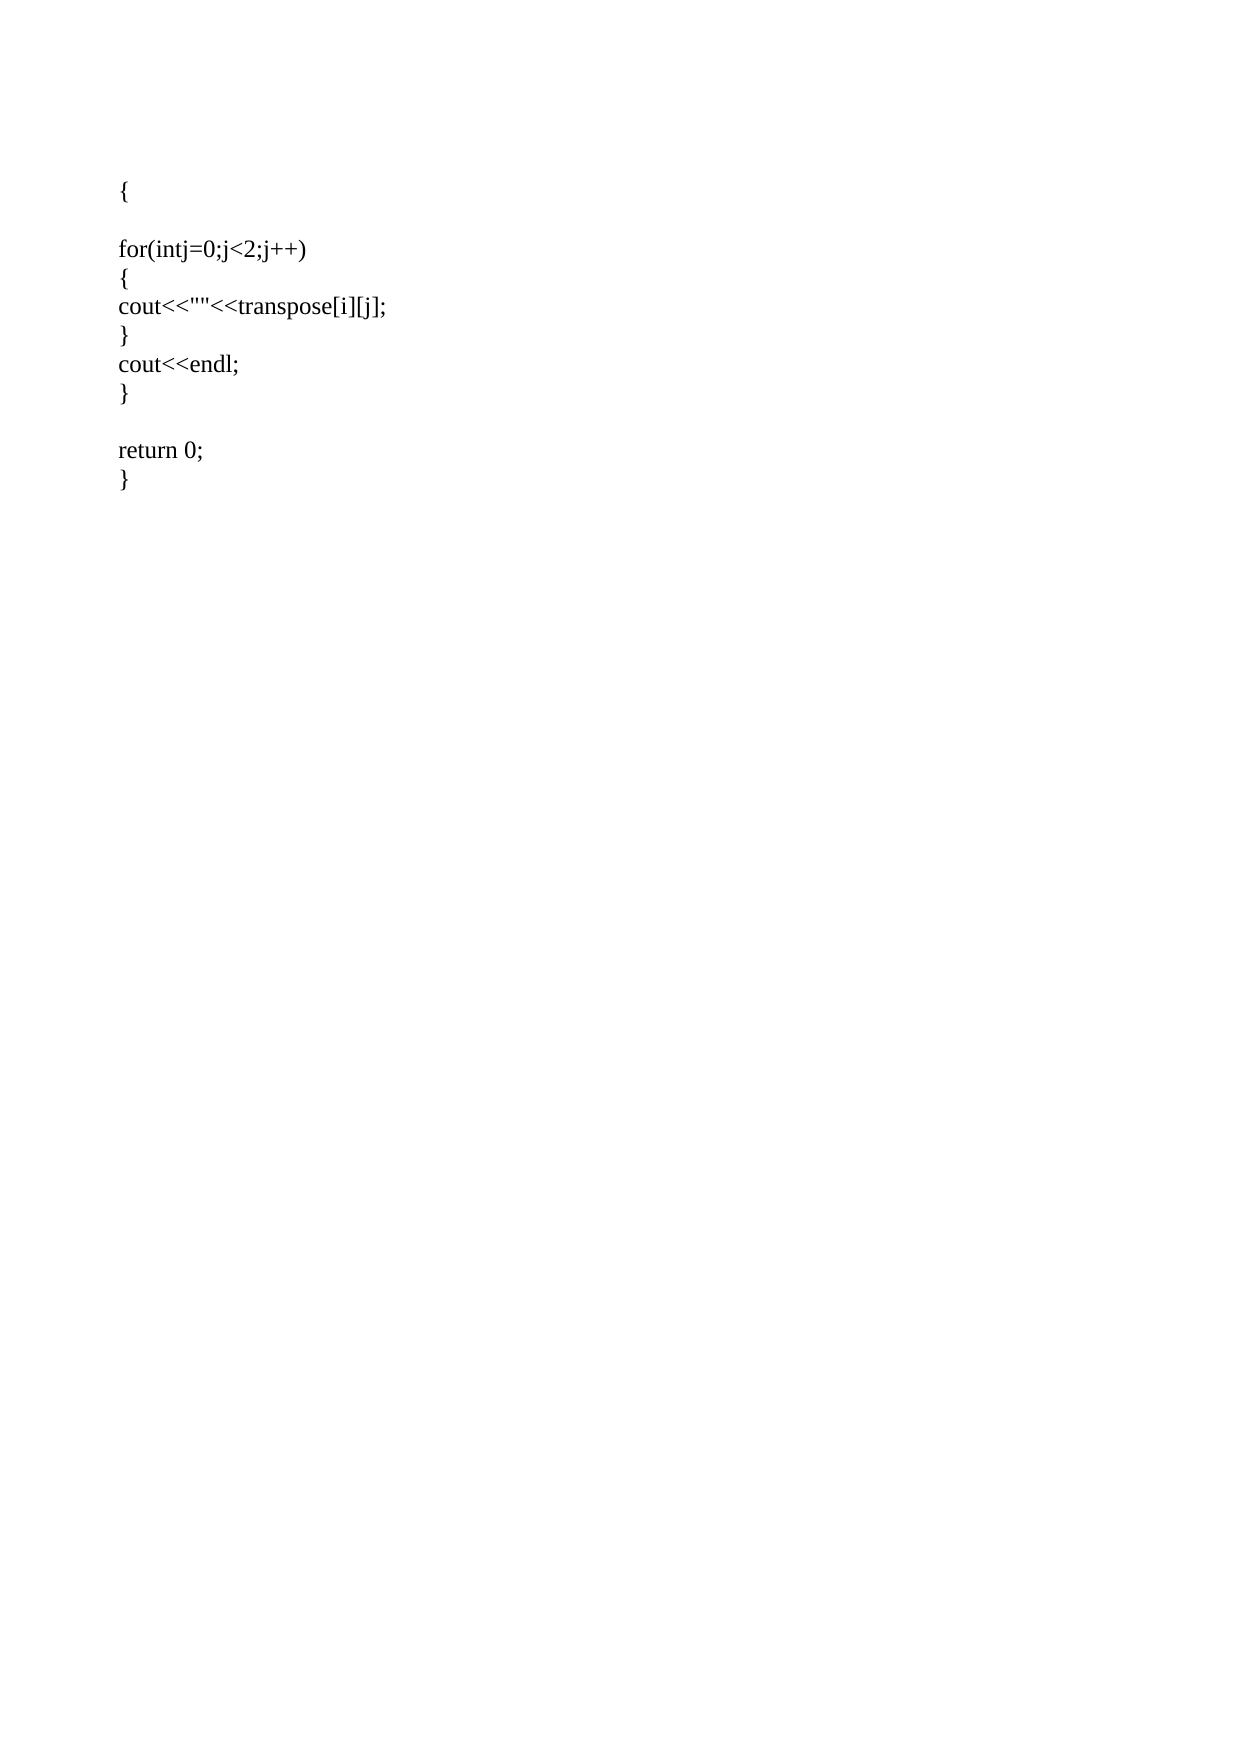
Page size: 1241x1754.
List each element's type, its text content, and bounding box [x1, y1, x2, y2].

text cout<<""<<transpose[i][j]; [118, 291, 1122, 320]
text } [118, 320, 1122, 349]
text return 0; [118, 435, 1122, 464]
text for(intj=0;j<2;j++) [118, 234, 1122, 263]
text cout<<endl; [118, 349, 1122, 378]
text { [118, 176, 1122, 205]
text } [118, 378, 1122, 406]
text { [118, 263, 1122, 291]
text } [118, 464, 1122, 493]
